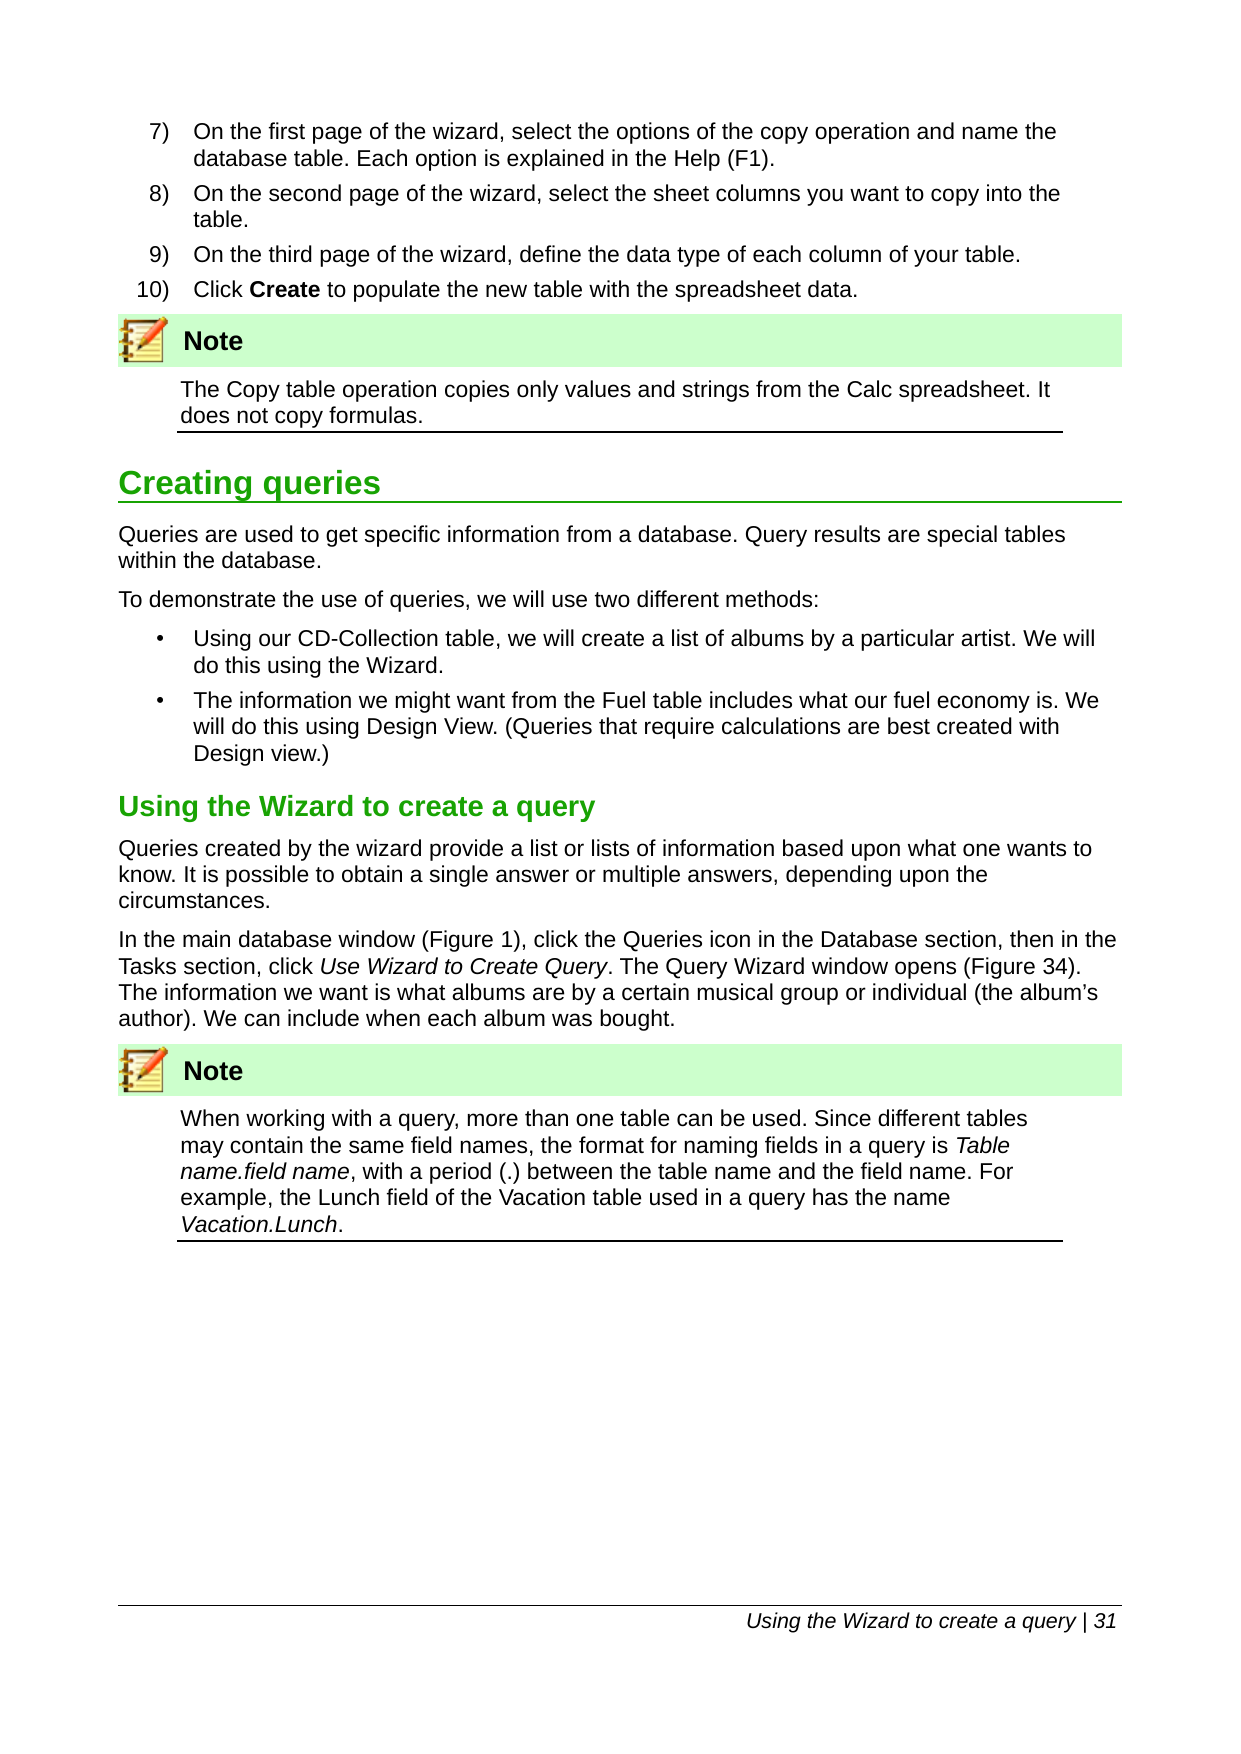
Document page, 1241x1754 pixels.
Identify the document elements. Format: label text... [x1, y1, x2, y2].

text When working with a query, more than one table can be used. Since different tables may contain the same field names, the format for naming fields in a query is Table name.field name, with a period (.) between the table name and the field name. For example, the Lunch field of the Vacation table used in a query has the name Vacation.Lunch. [177, 1102, 1063, 1240]
text Queries created by the wizard provide a list or lists of information based upon what one wants to know. It is possible to obtain a single answer or multiple answers, depending upon the circumstances. [118, 835, 1122, 914]
text In the main database window (Figure 1), click the Queries icon in the Database section, then in the Tasks section, click Use Wizard to Create Query. The Query Wizard window opens (Figure 34). The information we want is what albums are by a certain musical group or individual (the album’s author). We can include when each album was bought. [118, 926, 1122, 1032]
list Using our CD-Collection table, we will create a list of albums by a particular artist. We will do this using the Wizard. [156, 625, 1122, 678]
picture [119, 315, 170, 366]
list On the second page of the wizard, select the sheet columns you want to copy into the table. [169, 180, 1122, 232]
text The Copy table operation copies only values and strings from the Calc spreadsheet. It does not copy formulas. [177, 373, 1063, 431]
list On the first page of the wizard, select the options of the copy operation and name the database table. Each option is explained in the Help (F1). [169, 118, 1122, 171]
subtitle Note [118, 1044, 1122, 1096]
list The information we might want from the Fuel table includes what our fuel economy is. We will do this using Design View. (Queries that require calculations are best created with Design view.) [156, 687, 1122, 766]
subtitle Using the Wizard to create a query [118, 789, 1122, 823]
subtitle Note [118, 314, 1122, 367]
list On the third page of the wizard, define the data type of each column of your table. [169, 241, 1122, 268]
list Click Create to populate the new table with the spreadsheet data. [169, 276, 1122, 303]
picture [119, 1045, 170, 1096]
text Queries are used to get specific information from a database. Query results are special tables within the database. [118, 521, 1122, 574]
text To demonstrate the use of queries, we will use two different methods: [118, 586, 1122, 613]
subtitle Creating queries [118, 463, 1122, 501]
